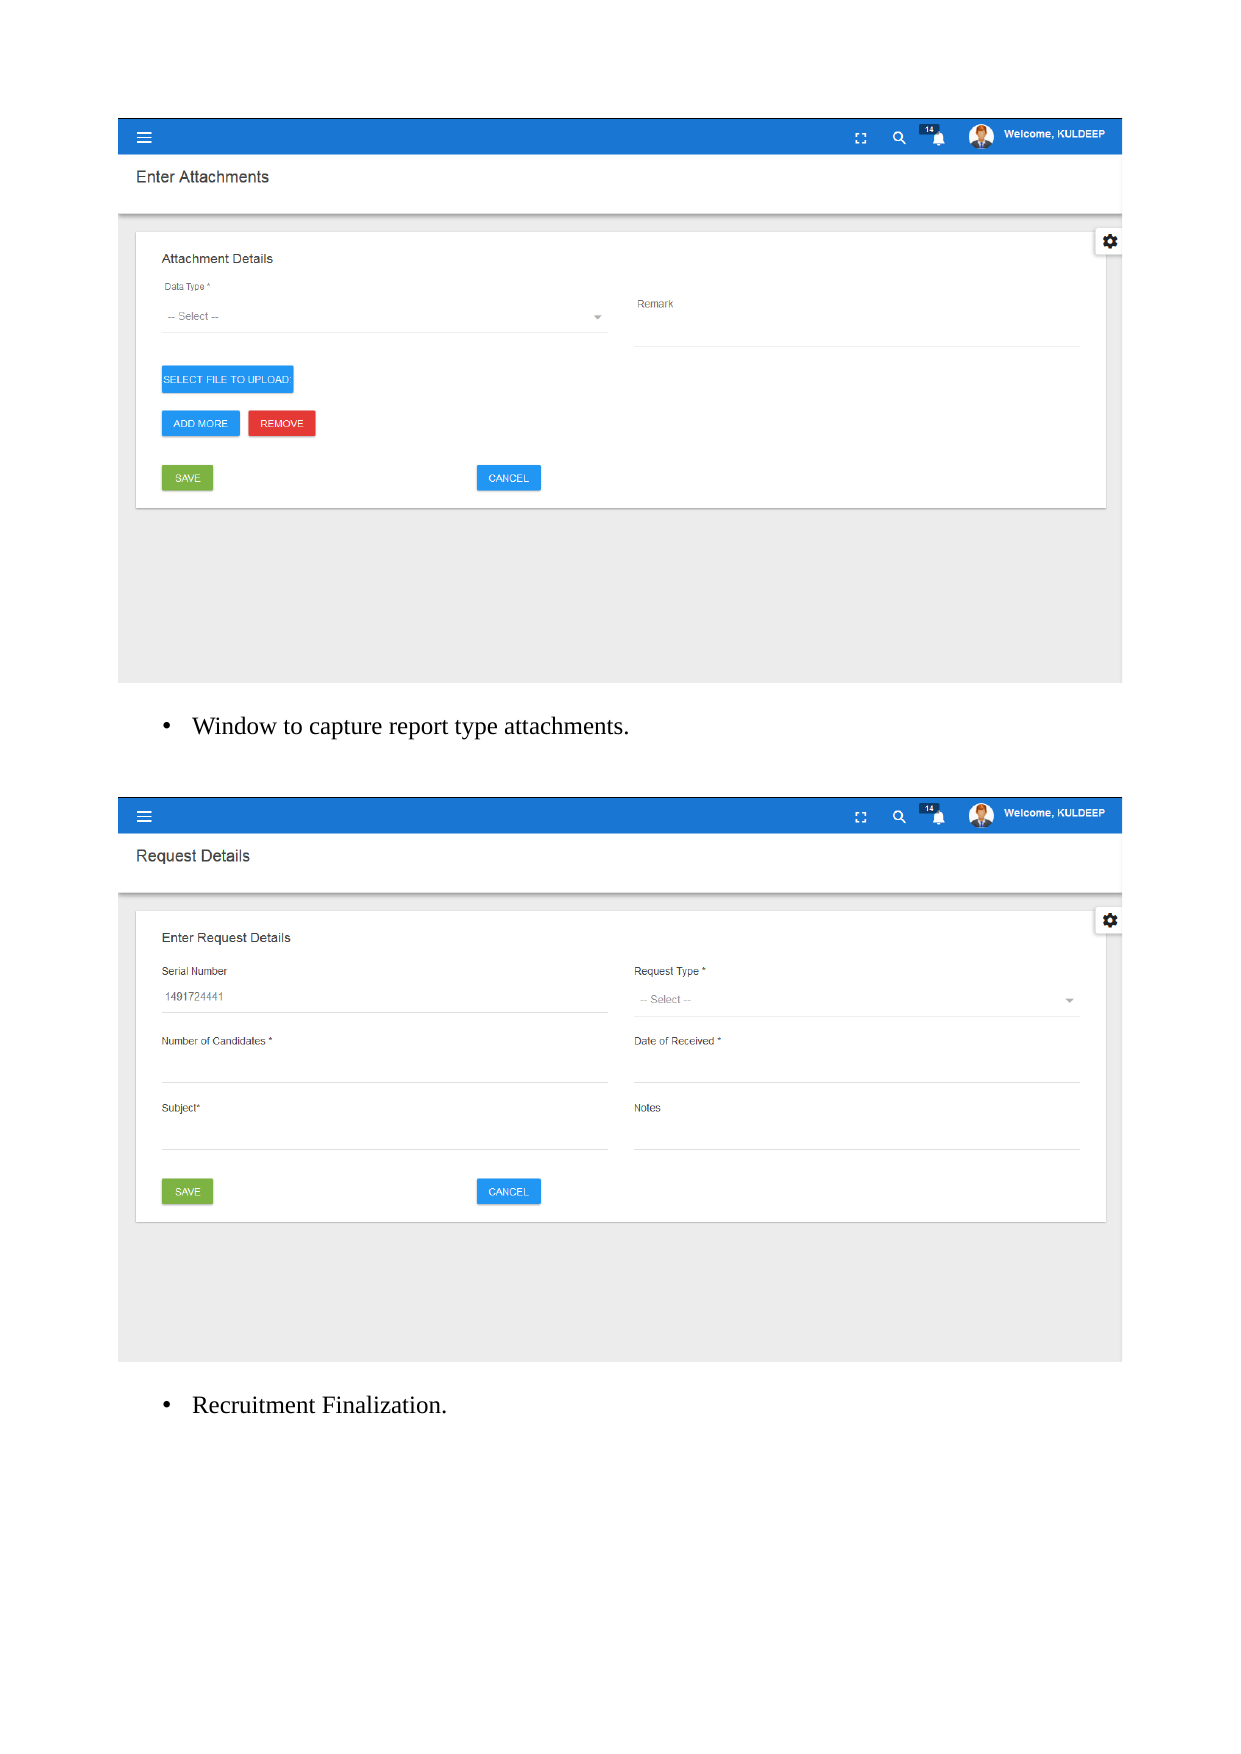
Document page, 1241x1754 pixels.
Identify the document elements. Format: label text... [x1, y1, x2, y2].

list Window to capture report type attachments. [162, 711, 1122, 740]
picture [118, 797, 1123, 1362]
list Recruitment Finalization. [162, 1391, 1122, 1419]
picture [118, 118, 1123, 683]
